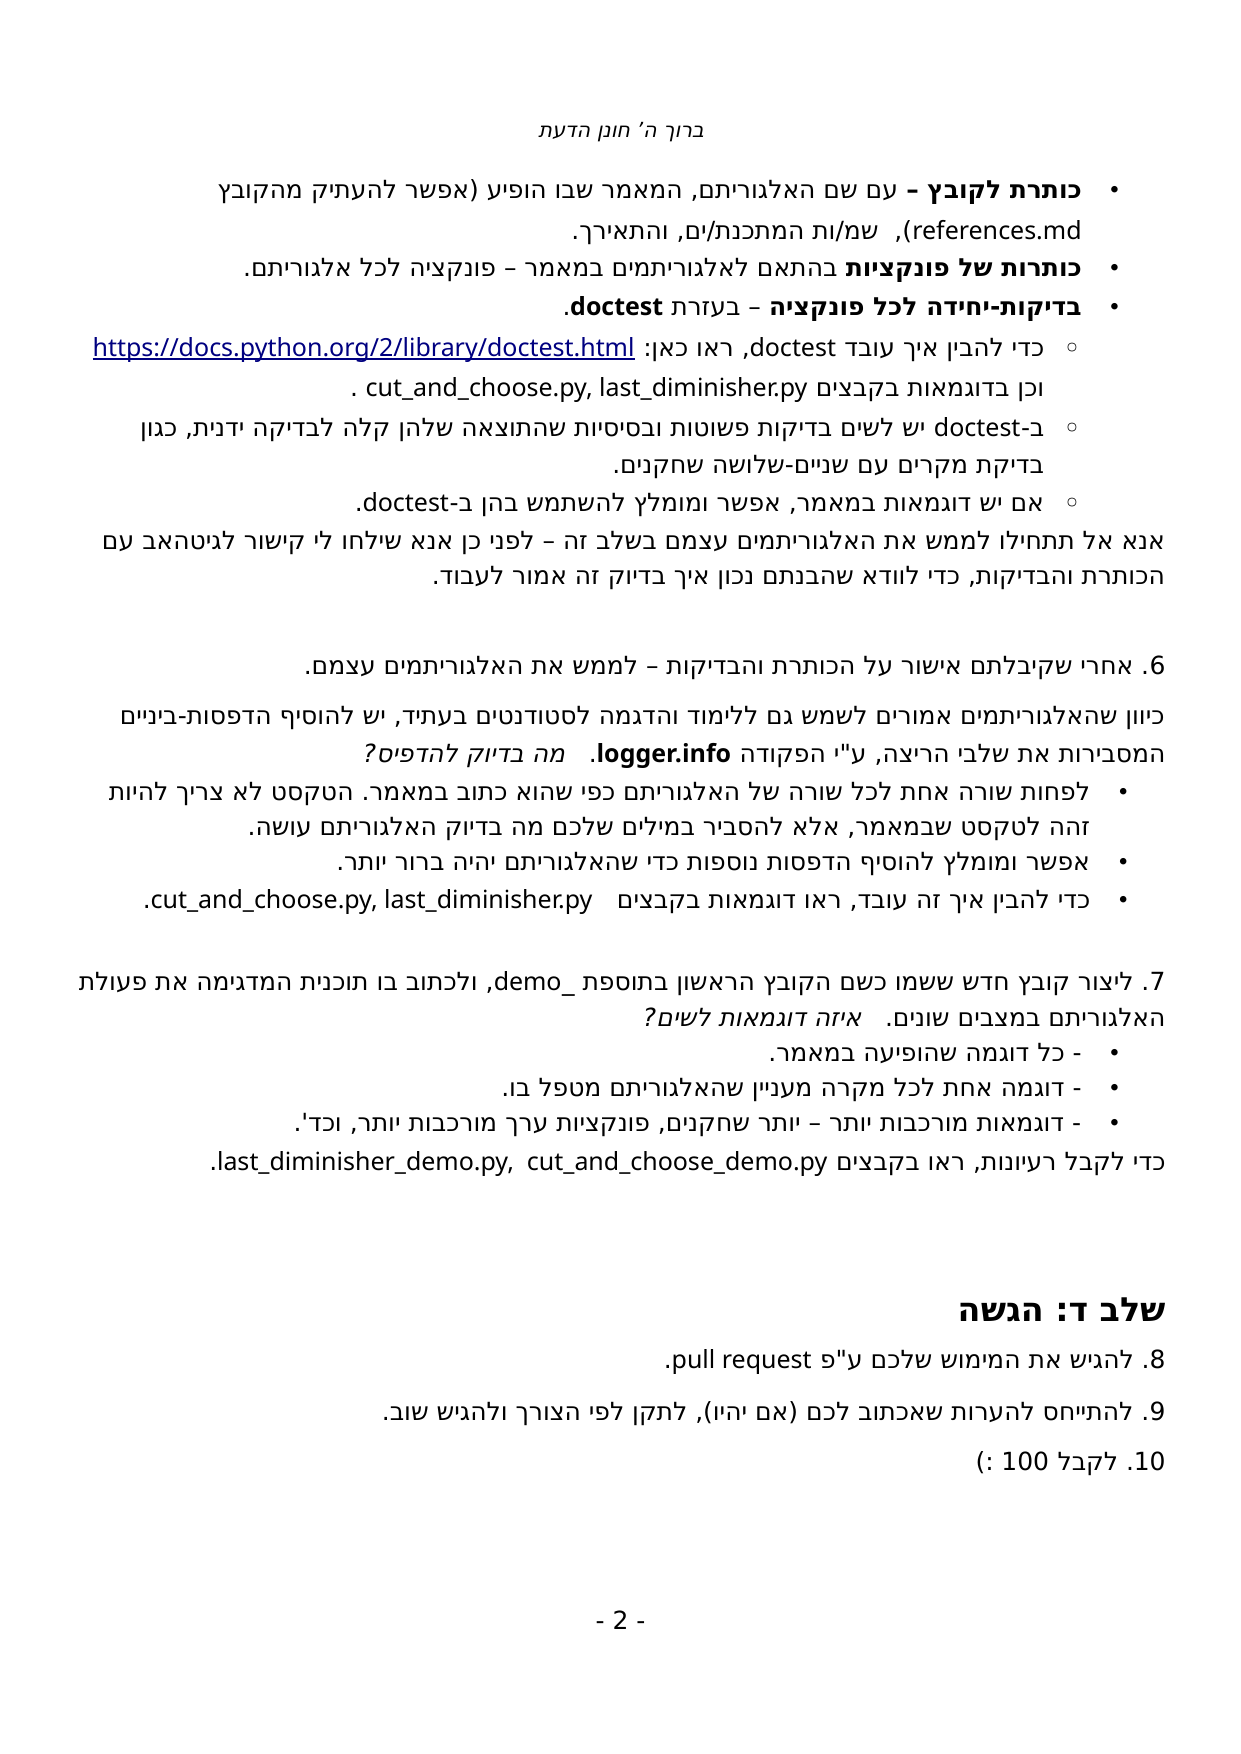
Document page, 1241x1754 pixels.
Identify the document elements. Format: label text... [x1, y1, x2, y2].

list כדי להבין איך זה עובד, ראו דוגמאות בקבצים cut_and_choose.py, last_diminisher.py. [75, 882, 1128, 916]
text 7. ליצור קובץ חדש ששמו כשם הקובץ הראשון בתוספת _demo, ולכתוב בו תוכנית המדגימה את פעולת האלגוריתם במצבים שונים. איזה דוגמאות לשים? [75, 963, 1166, 1032]
subtitle שלב ד: הגשה [75, 1291, 1166, 1329]
text 6. אחרי שקיבלתם אישור על הכותרת והבדיקות – לממש את האלגוריתמים עצמם. [75, 651, 1166, 680]
text 8. להגיש את המימוש שלכם ע"פ pull request. [75, 1342, 1166, 1376]
list אם יש דוגמאות במאמר, אפשר ומומלץ להשתמש בהן ב-doctest. [75, 485, 1082, 519]
list לפחות שורה אחת לכל שורה של האלגוריתם כפי שהוא כתוב במאמר. הטקסט לא צריך להיות זהה לטקסט שבמאמר, אלא להסביר במילים שלכם מה בדיוק האלגוריתם עושה. [75, 777, 1128, 841]
text 10. לקבל 100 :) [75, 1447, 1166, 1476]
list ב-doctest יש לשים בדיקות פשוטות ובסיסיות שהתוצאה שלהן קלה לבדיקה ידנית, כגון בדיקת מקרים עם שניים-שלושה שחקנים. [75, 410, 1082, 479]
text כיוון שהאלגוריתמים אמורים לשמש גם ללימוד והדגמה לסטודנטים בעתיד, יש להוסיף הדפסות-ביניים המסבירות את שלבי הריצה, ע"י הפקודה logger.info. מה בדיוק להדפיס? [75, 701, 1166, 770]
text אנא אל תתחילו לממש את האלגוריתמים עצמם בשלב זה – לפני כן אנא שילחו לי קישור לגיטהאב עם הכותרת והבדיקות, כדי לוודא שהבנתם נכון איך בדיוק זה אמור לעבוד. [75, 526, 1166, 590]
list - דוגמאות מורכבות יותר – יותר שחקנים, פונקציות ערך מורכבות יותר, וכד'. [75, 1108, 1119, 1137]
list כותרת לקובץ – עם שם האלגוריתם, המאמר שבו הופיע (אפשר להעתיק מהקובץ references.md), שמ/ות המתכנת/ים, והתאירך. [75, 172, 1119, 247]
text כדי לקבל רעיונות, ראו בקבצים last_diminisher_demo.py, cut_and_choose_demo.py. [75, 1143, 1166, 1177]
list בדיקות-יחידה לכל פונקציה – בעזרת doctest. [75, 288, 1119, 323]
text 9. להתייחס להערות שאכתוב לכם (אם יהיו), לתקן לפי הצורך ולהגיש שוב. [75, 1397, 1166, 1427]
list כדי להבין איך עובד doctest, ראו כאן: https://docs.python.org/2/library/doctest.html וכן בדוגמאות בקבצים cut_and_choose.py, last_diminisher.py . [75, 329, 1082, 403]
list - כל דוגמה שהופיעה במאמר. [75, 1038, 1119, 1067]
list כותרות של פונקציות בהתאם לאלגוריתמים במאמר – פונקציה לכל אלגוריתם. [75, 253, 1119, 283]
list אפשר ומומלץ להוסיף הדפסות נוספות כדי שהאלגוריתם יהיה ברור יותר. [75, 847, 1128, 876]
list - דוגמה אחת לכל מקרה מעניין שהאלגוריתם מטפל בו. [75, 1073, 1119, 1102]
